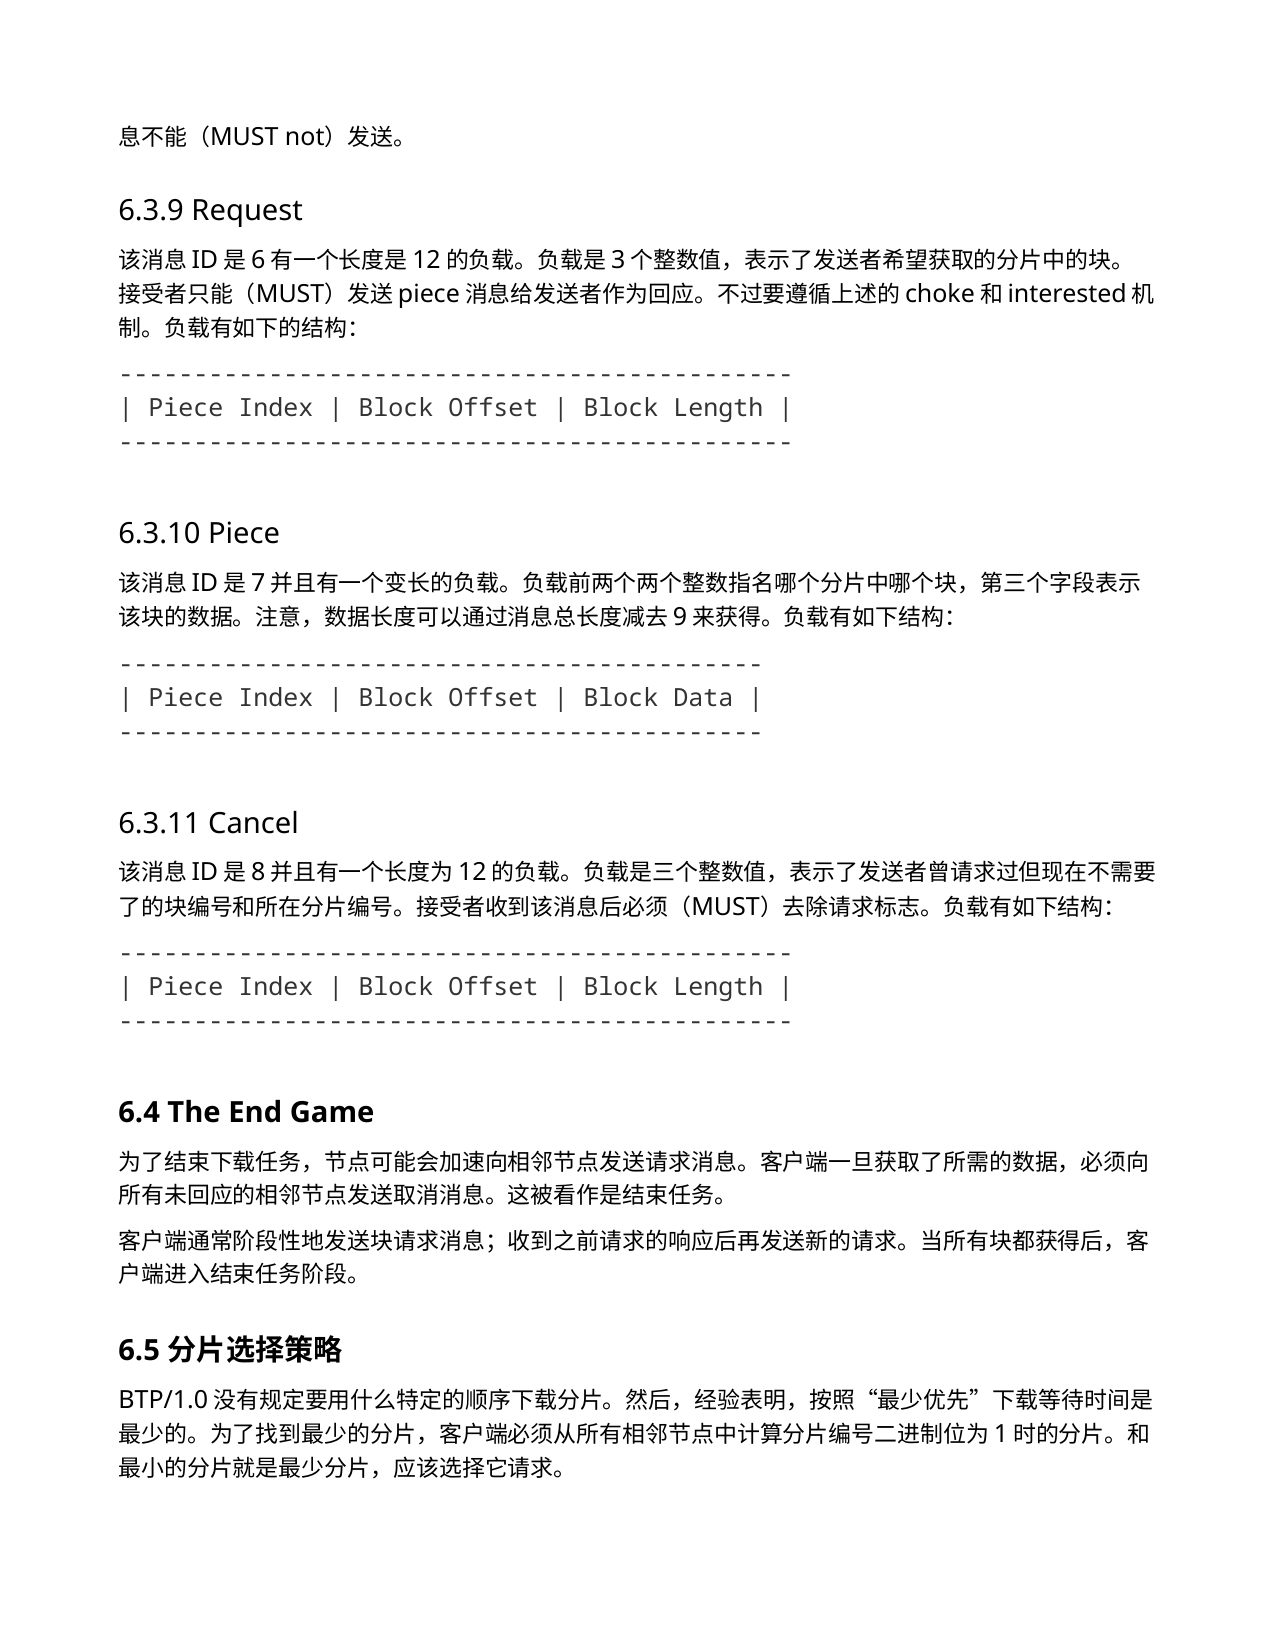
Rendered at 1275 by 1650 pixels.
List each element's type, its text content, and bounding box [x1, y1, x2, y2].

text 该消息ID是7并且有一个变长的负载。负载前两个两个整数指名哪个分片中哪个块，第三个字段表示该块的数据。注意，数据长度可以通过消息总长度减去9来获得。负载有如下结构： [118, 564, 1157, 633]
text 息不能（MUST not）发送。 [118, 118, 1157, 152]
text ------------------------------------------- [118, 645, 1157, 679]
subtitle 6.3.11 Cancel [118, 802, 1157, 842]
text ------------------------------------------- [118, 713, 1157, 747]
subtitle 6.4 The End Game [118, 1091, 1157, 1131]
text 该消息ID是6有一个长度是12的负载。负载是3个整数值，表示了发送者希望获取的分片中的块。接受者只能（MUST）发送piece消息给发送者作为回应。不过要遵循上述的choke和interested机制。负载有如下的结构： [118, 242, 1157, 343]
text | Piece Index | Block Offset | Block Length | [118, 390, 1157, 424]
text --------------------------------------------- [118, 356, 1157, 390]
text 客户端通常阶段性地发送块请求消息；收到之前请求的响应后再发送新的请求。当所有块都获得后，客户端进入结束任务阶段。 [118, 1222, 1157, 1289]
text | Piece Index | Block Offset | Block Data | [118, 679, 1157, 713]
subtitle 6.5 分片选择策略 [118, 1326, 1157, 1369]
text 为了结束下载任务，节点可能会加速向相邻节点发送请求消息。客户端一旦获取了所需的数据，必须向所有未回应的相邻节点发送取消消息。这被看作是结束任务。 [118, 1143, 1157, 1210]
text --------------------------------------------- [118, 935, 1157, 969]
text --------------------------------------------- [118, 1003, 1157, 1037]
text 该消息ID是8并且有一个长度为12的负载。负载是三个整数值，表示了发送者曾请求过但现在不需要了的块编号和所在分片编号。接受者收到该消息后必须（MUST）去除请求标志。负载有如下结构： [118, 854, 1157, 922]
text BTP/1.0没有规定要用什么特定的顺序下载分片。然后，经验表明，按照“最少优先”下载等待时间是最少的。为了找到最少的分片，客户端必须从所有相邻节点中计算分片编号二进制位为1时的分片。和最小的分片就是最少分片，应该选择它请求。 [118, 1381, 1157, 1483]
subtitle 6.3.9 Request [118, 190, 1157, 229]
subtitle 6.3.10 Piece [118, 512, 1157, 552]
text --------------------------------------------- [118, 424, 1157, 458]
text | Piece Index | Block Offset | Block Length | [118, 969, 1157, 1003]
